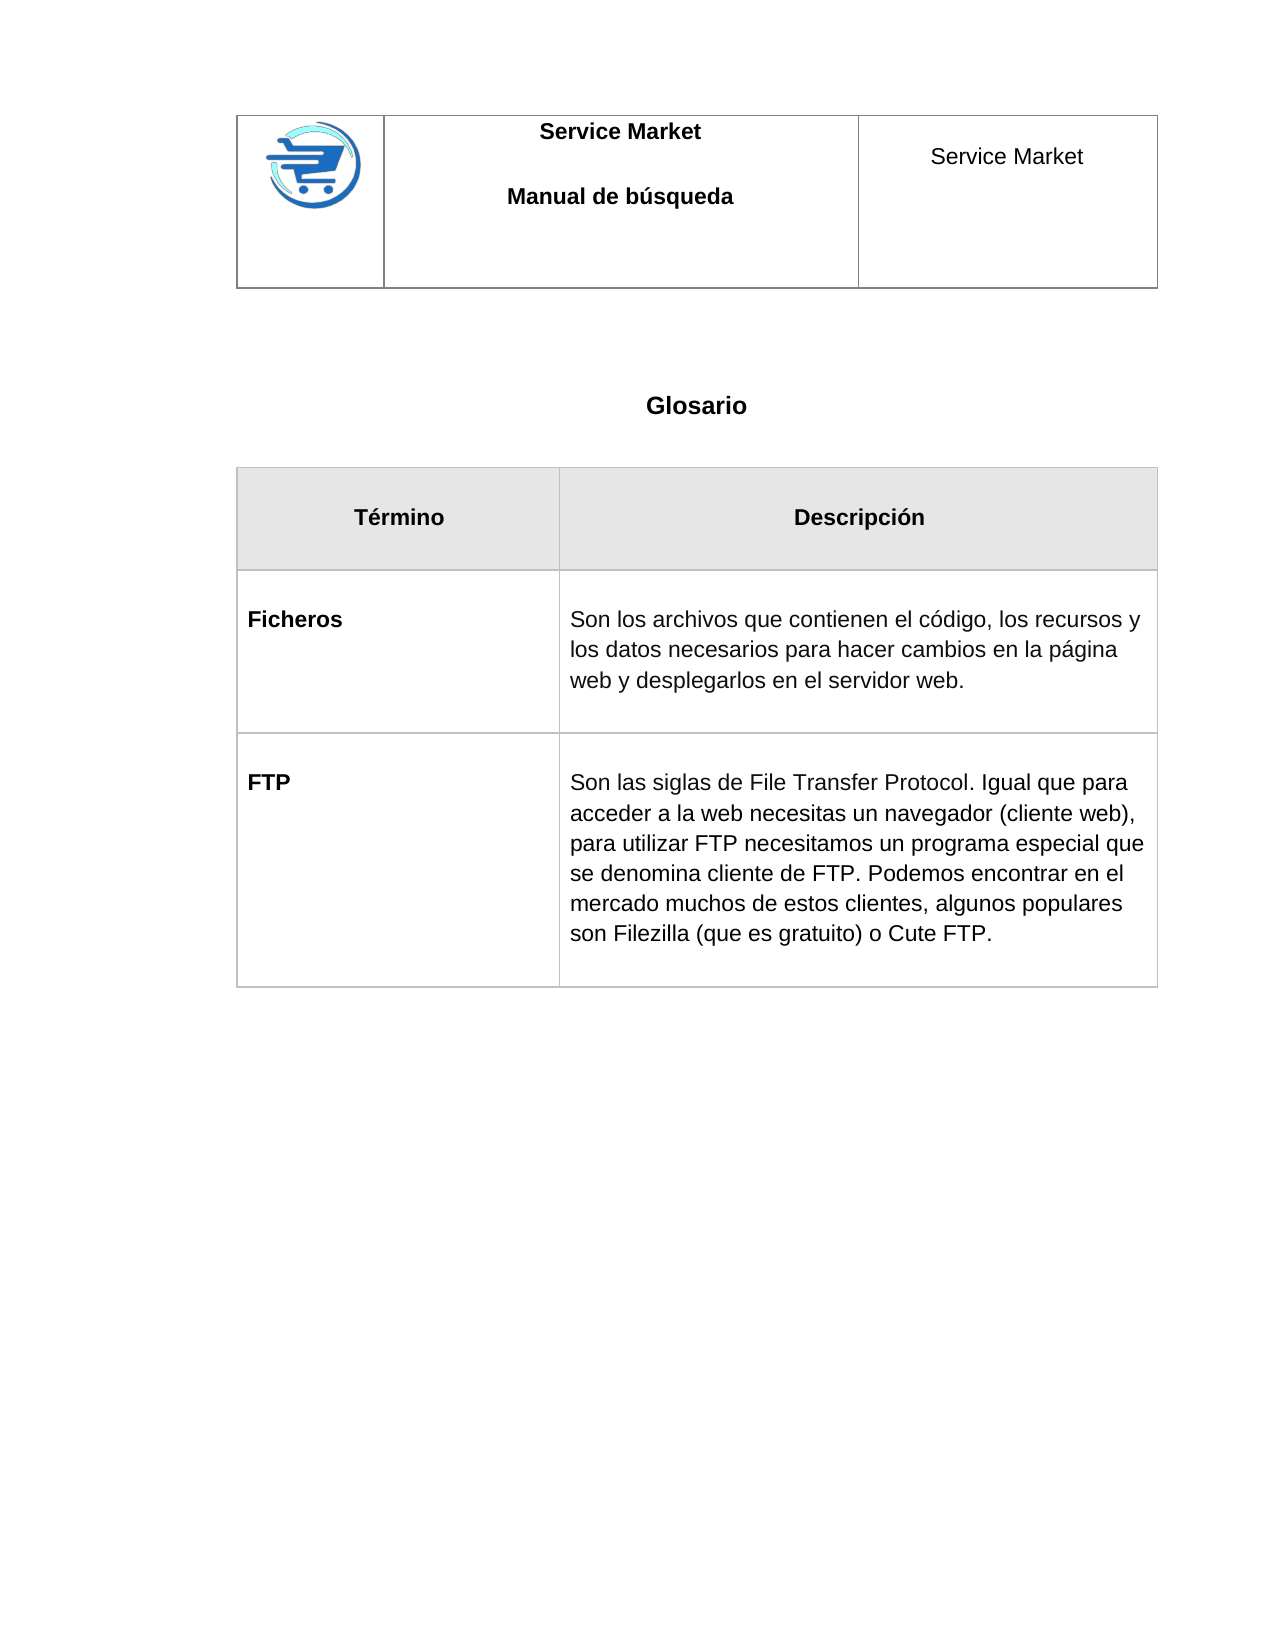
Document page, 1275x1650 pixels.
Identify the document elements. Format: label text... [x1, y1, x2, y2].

table_cell Son las siglas de File Transfer Protocol. Igual que para acceder a la web necesitas un navegador (cliente web), para utilizar FTP necesitamos un programa especial que se denomina cliente de FTP. Podemos encontrar en el mercado muchos de estos clientes, algunos populares son Filezilla (que es gratuito) o Cute FTP. [560, 734, 1157, 986]
table_header Descripción [560, 468, 1157, 569]
table_cell FTP [238, 734, 559, 986]
picture [261, 118, 365, 211]
table_cell Ficheros [238, 571, 559, 732]
table_cell Son los archivos que contienen el código, los recursos y los datos necesarios para hacer cambios en la página web y desplegarlos en el servidor web. [560, 571, 1157, 732]
table_header Término [238, 468, 559, 569]
subtitle Glosario [236, 391, 1157, 420]
